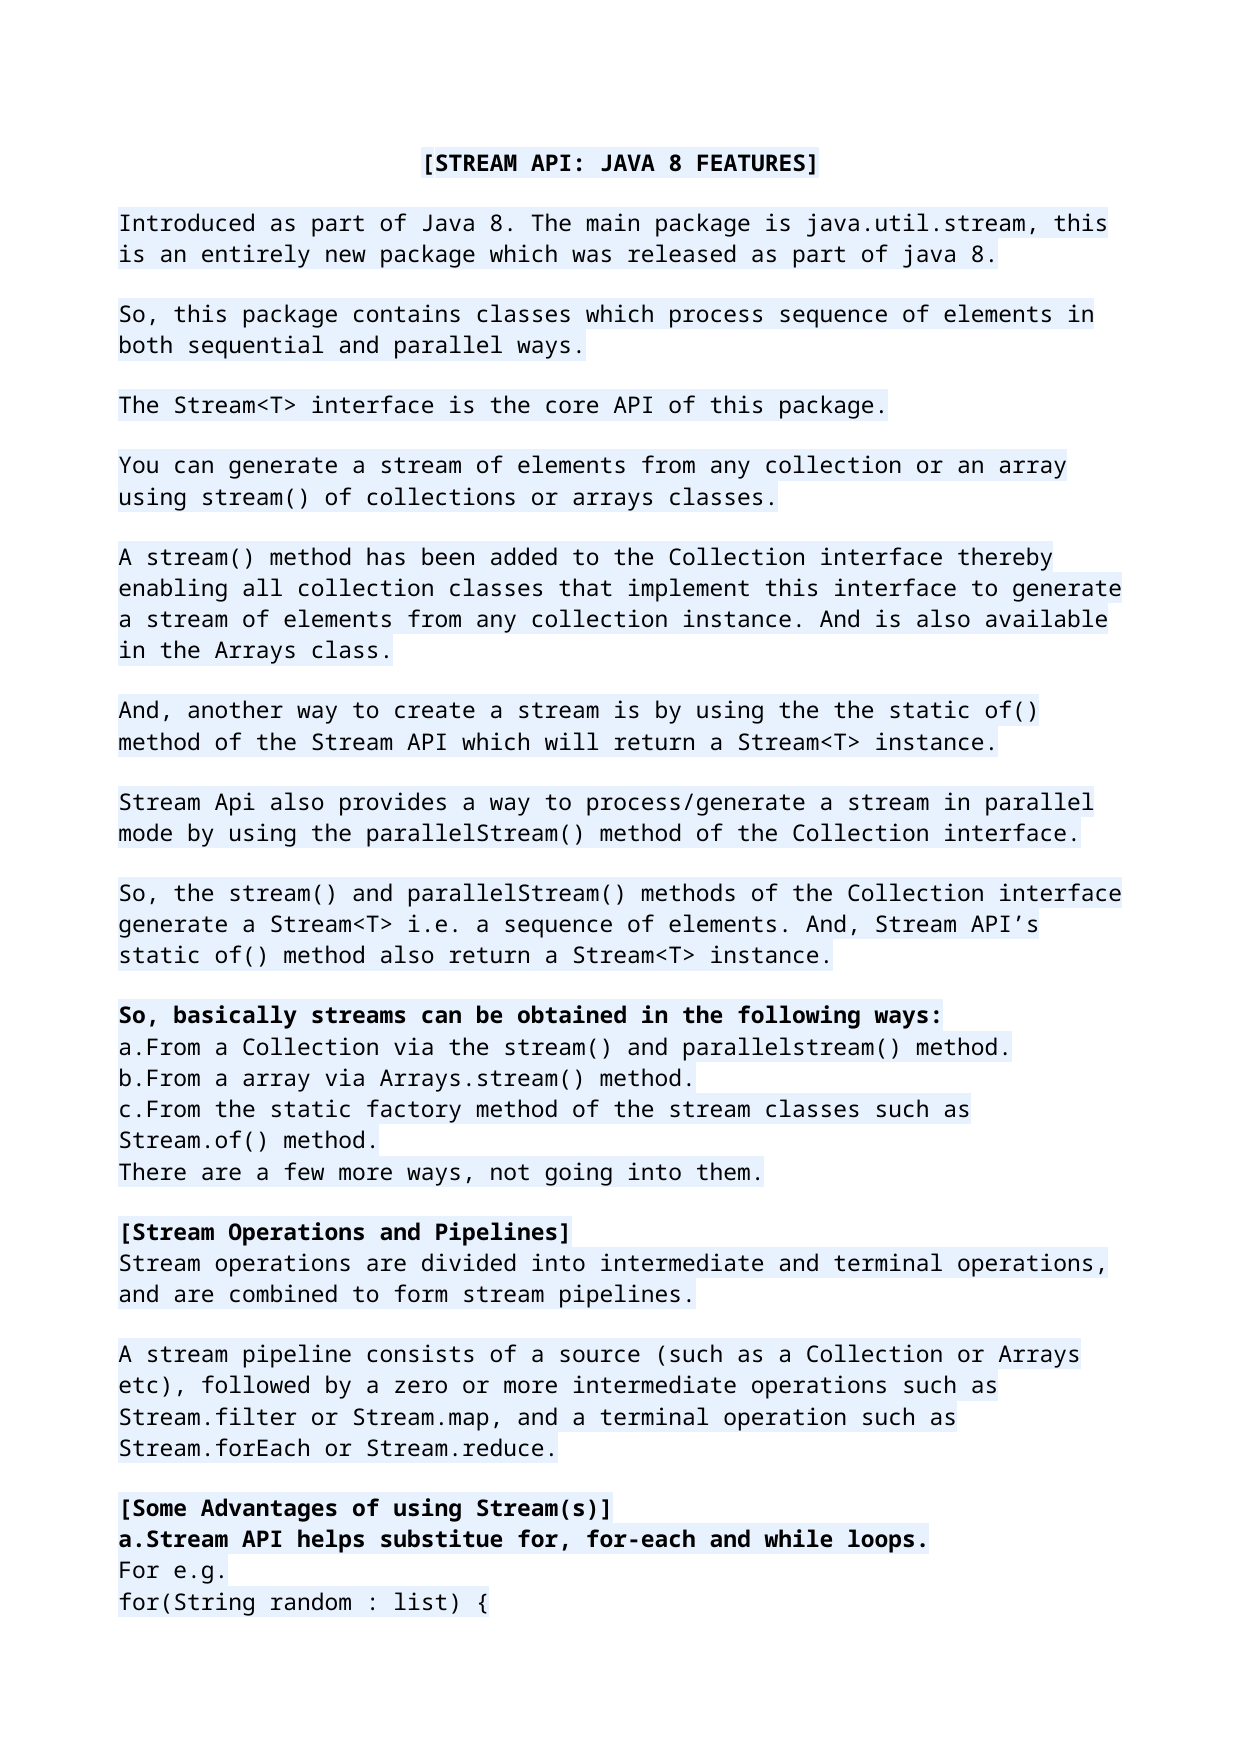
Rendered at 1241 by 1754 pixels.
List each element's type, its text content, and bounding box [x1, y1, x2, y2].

text A stream pipeline consists of a source (such as a Collection or Arrays etc), followed by a zero or more intermediate operations such as Stream.filter or Stream.map, and a terminal operation such as Stream.forEach or Stream.reduce. [118, 1338, 1122, 1463]
text Introduced as part of Java 8. The main package is java.util.stream, this is an entirely new package which was released as part of java 8. [118, 207, 1122, 269]
text for(String random : list) { [118, 1586, 1122, 1617]
text a.Stream API helps substitue for, for-each and while loops. [118, 1523, 1122, 1554]
text c.From the static factory method of the stream classes such as Stream.of() method. [118, 1093, 1122, 1156]
text There are a few more ways, not going into them. [118, 1156, 1122, 1187]
text So, the stream() and parallelStream() methods of the Collection interface generate a Stream<T> i.e. a sequence of elements. And, Stream API’s static of() method also return a Stream<T> instance. [118, 877, 1122, 971]
text a.From a Collection via the stream() and parallelstream() method. [118, 1031, 1122, 1062]
text For e.g. [118, 1554, 1122, 1586]
text [STREAM API: JAVA 8 FEATURES] [118, 147, 1122, 178]
text You can generate a stream of elements from any collection or an array using stream() of collections or arrays classes. [118, 449, 1122, 512]
text So, this package contains classes which process sequence of elements in both sequential and parallel ways. [118, 298, 1122, 361]
text A stream() method has been added to the Collection interface thereby enabling all collection classes that implement this interface to generate a stream of elements from any collection instance. And is also available in the Arrays class. [118, 541, 1122, 666]
text Stream operations are divided into intermediate and terminal operations, and are combined to form stream pipelines. [118, 1247, 1122, 1309]
text So, basically streams can be obtained in the following ways: [118, 999, 1122, 1031]
text Stream Api also provides a way to process/generate a stream in parallel mode by using the parallelStream() method of the Collection interface. [118, 786, 1122, 848]
text And, another way to create a stream is by using the the static of() method of the Stream API which will return a Stream<T> instance. [118, 694, 1122, 757]
text [Some Advantages of using Stream(s)] [118, 1492, 1122, 1523]
text [Stream Operations and Pipelines] [118, 1216, 1122, 1247]
text b.From a array via Arrays.stream() method. [118, 1062, 1122, 1093]
text The Stream<T> interface is the core API of this package. [118, 389, 1122, 421]
